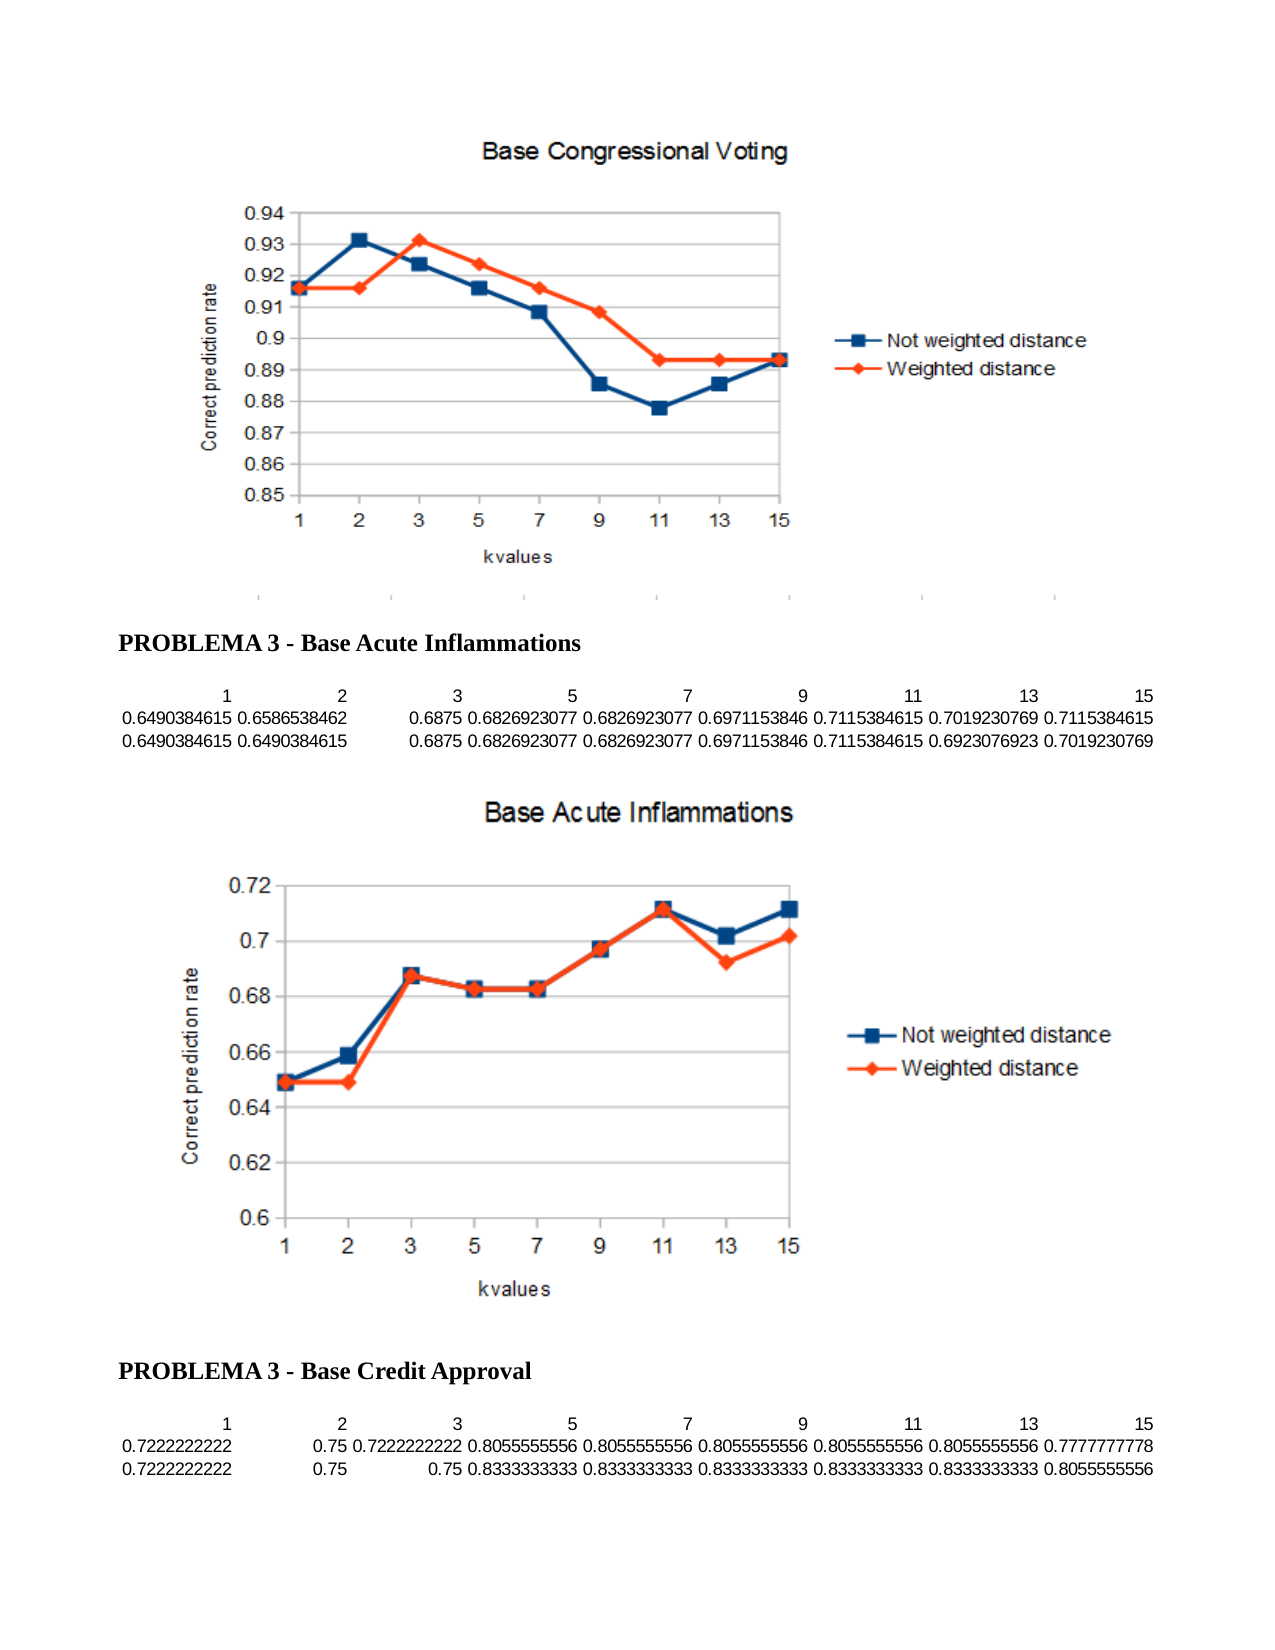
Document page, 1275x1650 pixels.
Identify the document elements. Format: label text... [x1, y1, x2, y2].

text PROBLEMA 3 - Base Credit Approval [118, 1356, 1157, 1385]
text PROBLEMA 3 - Base Acute Inflammations [118, 628, 1157, 657]
